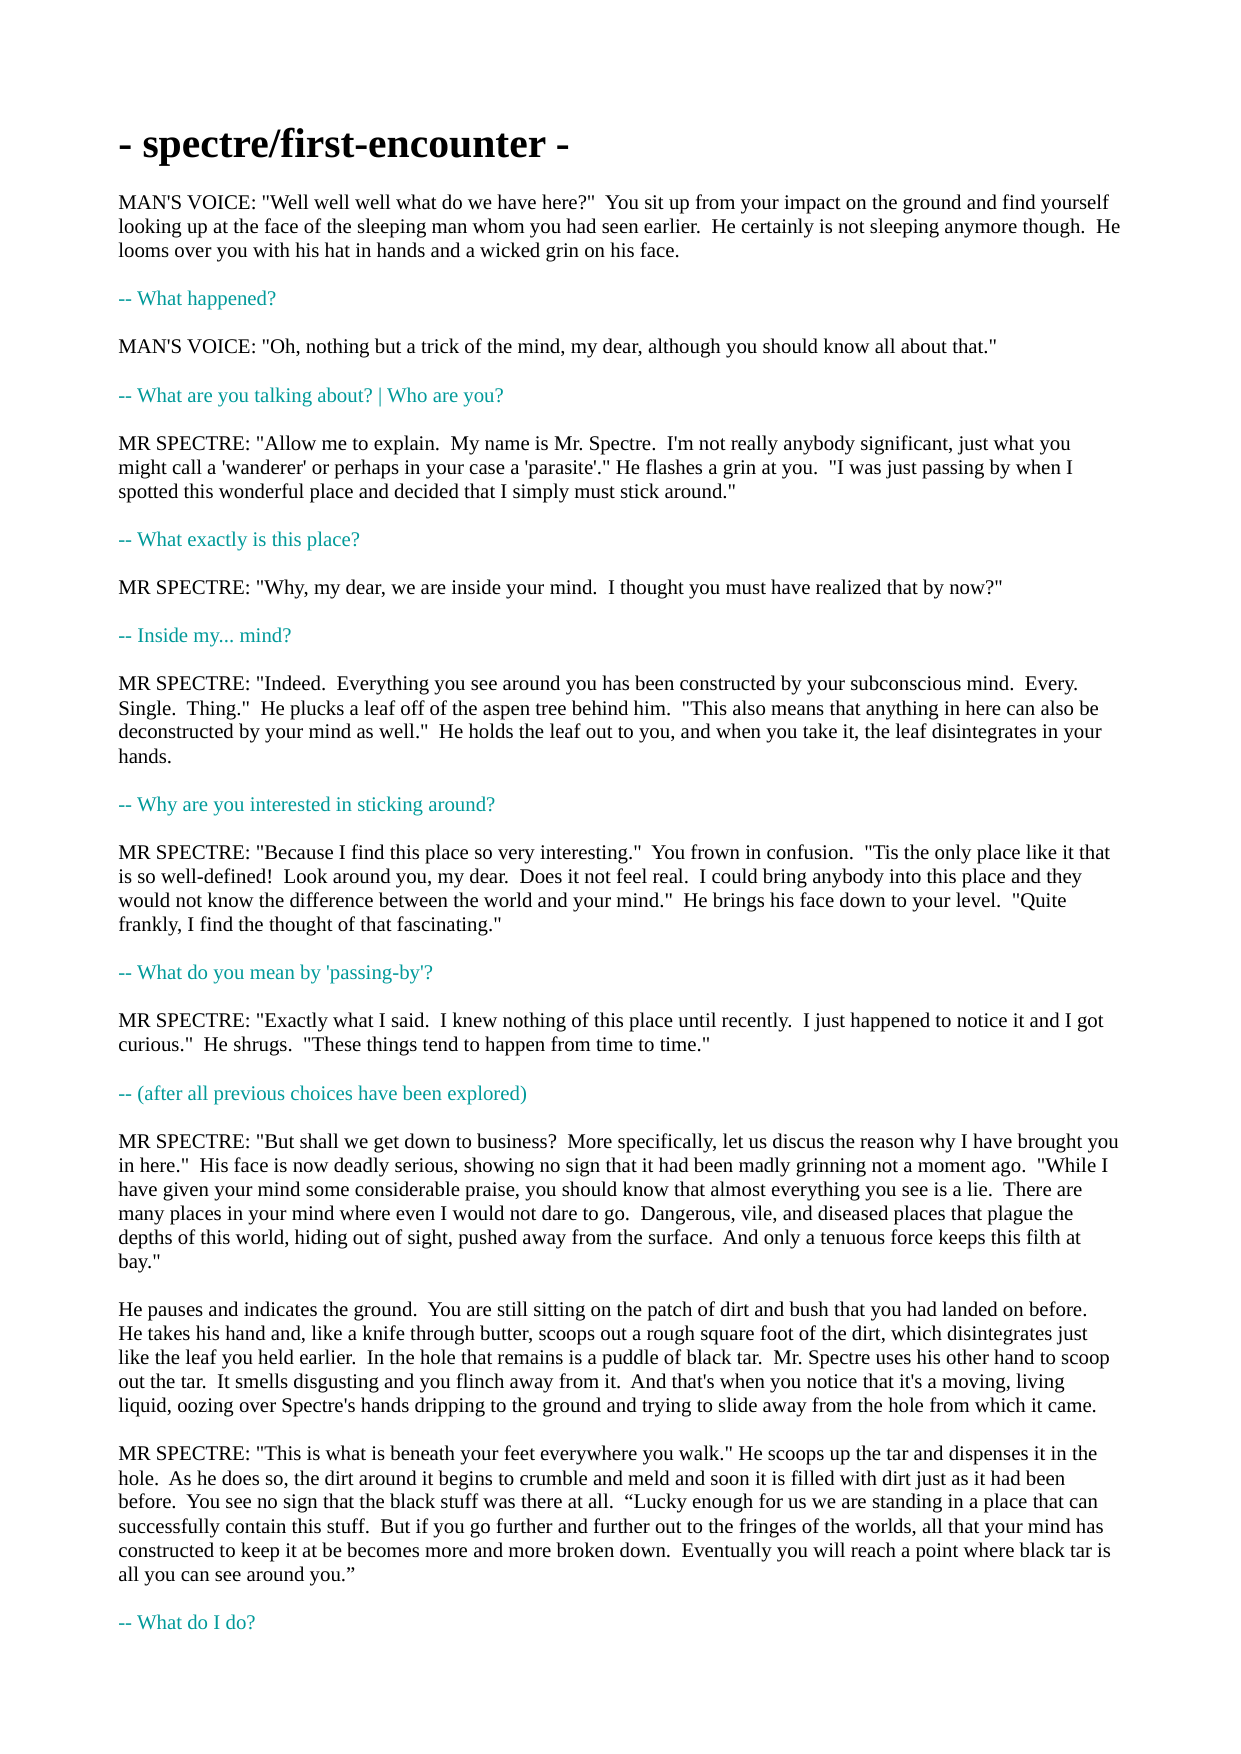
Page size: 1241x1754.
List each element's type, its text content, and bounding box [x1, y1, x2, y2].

text MR SPECTRE: "Because I find this place so very interesting." You frown in confusion. "Tis the only place like it that is so well-defined! Look around you, my dear. Does it not feel real. I could bring anybody into this place and they would not know the difference between the world and your mind." He brings his face down to your level. "Quite frankly, I find the thought of that fascinating." [118, 840, 1122, 936]
text -- What do you mean by 'passing-by'? [118, 960, 1122, 984]
text -- What exactly is this place? [118, 527, 1122, 551]
text -- What happened? [118, 286, 1122, 310]
text - spectre/first-encounter - [118, 118, 1122, 166]
text MR SPECTRE: "But shall we get down to business? More specifically, let us discus the reason why I have brought you in here." His face is now deadly serious, showing no sign that it had been madly grinning not a moment ago. "While I have given your mind some considerable praise, you should know that almost everything you see is a lie. There are many places in your mind where even I would not dare to go. Dangerous, vile, and diseased places that plague the depths of this world, hiding out of sight, pushed away from the surface. And only a tenuous force keeps this filth at bay." [118, 1128, 1122, 1273]
text -- What are you talking about? | Who are you? [118, 383, 1122, 407]
text MR SPECTRE: "Exactly what I said. I knew nothing of this place until recently. I just happened to notice it and I got curious." He shrugs. "These things tend to happen from time to time." [118, 1008, 1122, 1056]
text MR SPECTRE: "Why, my dear, we are inside your mind. I thought you must have realized that by now?" [118, 575, 1122, 599]
text MAN'S VOICE: "Oh, nothing but a trick of the mind, my dear, although you should know all about that." [118, 334, 1122, 358]
text MR SPECTRE: "This is what is beneath your feet everywhere you walk." He scoops up the tar and dispenses it in the hole. As he does so, the dirt around it begins to crumble and meld and soon it is filled with dirt just as it had been before. You see no sign that the black stuff was there at all. “Lucky enough for us we are standing in a place that can successfully contain this stuff. But if you go further and further out to the fringes of the worlds, all that your mind has constructed to keep it at be becomes more and more broken down. Eventually you will reach a point where black tar is all you can see around you.” [118, 1441, 1122, 1586]
text MR SPECTRE: "Allow me to explain. My name is Mr. Spectre. I'm not really anybody significant, just what you might call a 'wanderer' or perhaps in your case a 'parasite'." He flashes a grin at you. "I was just passing by when I spotted this wonderful place and decided that I simply must stick around." [118, 431, 1122, 503]
text He pauses and indicates the ground. You are still sitting on the patch of dirt and bush that you had landed on before. He takes his hand and, like a knife through butter, scoops out a rough square foot of the dirt, which disintegrates just like the leaf you held earlier. In the hole that remains is a puddle of black tar. Mr. Spectre uses his other hand to scoop out the tar. It smells disgusting and you flinch away from it. And that's when you notice that it's a moving, living liquid, oozing over Spectre's hands dripping to the ground and trying to slide away from the hole from which it came. [118, 1297, 1122, 1417]
text -- Inside my... mind? [118, 623, 1122, 647]
text MAN'S VOICE: "Well well well what do we have here?" You sit up from your impact on the ground and find yourself looking up at the face of the sleeping man whom you had seen earlier. He certainly is not sleeping anymore though. He looms over you with his hat in hands and a wicked grin on his face. [118, 190, 1122, 262]
text -- (after all previous choices have been explored) [118, 1080, 1122, 1104]
text -- What do I do? [118, 1610, 1122, 1634]
text -- Why are you interested in sticking around? [118, 792, 1122, 816]
text MR SPECTRE: "Indeed. Everything you see around you has been constructed by your subconscious mind. Every. Single. Thing." He plucks a leaf off of the aspen tree behind him. "This also means that anything in here can also be deconstructed by your mind as well." He holds the leaf out to you, and when you take it, the leaf disintegrates in your hands. [118, 671, 1122, 768]
